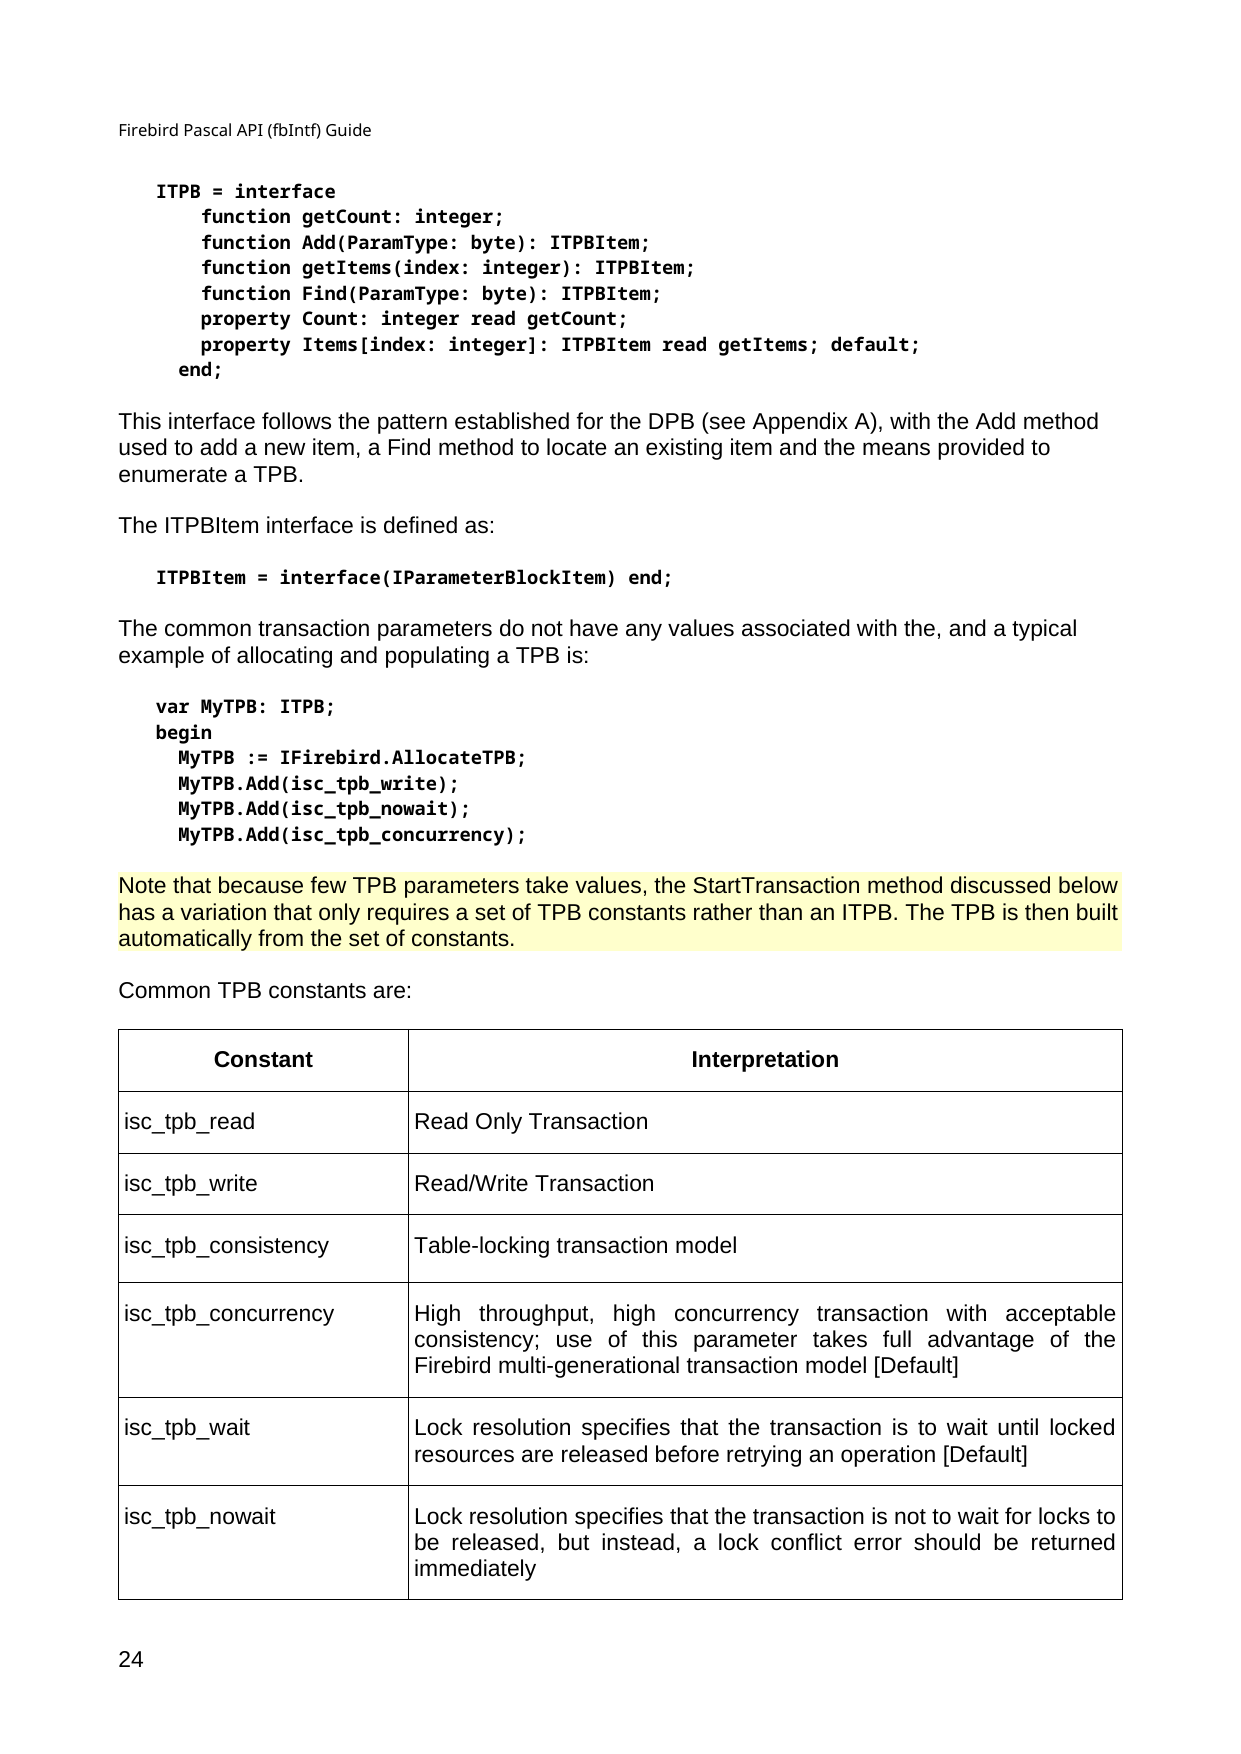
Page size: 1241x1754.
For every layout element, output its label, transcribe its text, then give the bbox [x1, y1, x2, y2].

text The ITPBItem interface is defined as: [118, 512, 1122, 539]
text function getCount: integer; [156, 204, 1122, 229]
text function Add(ParamType: byte): ITPBItem; [156, 229, 1122, 255]
table_cell isc_tpb_wait [119, 1398, 408, 1485]
table_cell Table-locking transaction model [409, 1215, 1122, 1282]
text ITPBItem = interface(IParameterBlockItem) end; [156, 564, 1122, 590]
text function getItems(index: integer): ITPBItem; [156, 255, 1122, 280]
text This interface follows the pattern established for the DPB (see Appendix A.), with the Add method used to add a new item, a Find method to locate an existing item and the means provided to enumerate a TPB. [118, 408, 1122, 487]
table_cell Read/Write Transaction [409, 1154, 1122, 1214]
text Common TPB constants are: [118, 977, 1122, 1003]
table_cell isc_tpb_read [119, 1092, 408, 1152]
text MyTPB.Add(isc_tpb_nowait); [156, 796, 1122, 821]
text MyTPB := IFirebird.AllocateTPB; [156, 744, 1122, 770]
text end; [156, 357, 1122, 382]
text Note that because few TPB parameters take values, the StartTransaction method discussed below has a variation that only requires a set of TPB constants rather than an ITPB. The TPB is then built automatically from the set of constants. [118, 872, 1122, 951]
table_cell High throughput, high concurrency transaction with acceptable consistency; use of this parameter takes full advantage of the Firebird multi-generational transaction model [Default] [409, 1283, 1122, 1397]
text var MyTPB: ITPB; [156, 693, 1122, 719]
text ITPB = interface [156, 178, 1122, 204]
table_header Constant [119, 1030, 408, 1091]
table_cell isc_tpb_write [119, 1154, 408, 1214]
text begin [156, 719, 1122, 744]
table_cell isc_tpb_nowait [119, 1486, 408, 1599]
table_cell isc_tpb_consistency [119, 1215, 408, 1282]
text The common transaction parameters do not have any values associated with the, and a typical example of allocating and populating a TPB is: [118, 615, 1122, 668]
table_cell isc_tpb_concurrency [119, 1283, 408, 1397]
text MyTPB.Add(isc_tpb_write); [156, 770, 1122, 796]
table_cell Read Only Transaction [409, 1092, 1122, 1152]
text function Find(ParamType: byte): ITPBItem; [156, 280, 1122, 306]
table_header Interpretation [409, 1030, 1122, 1091]
table_cell Lock resolution specifies that the transaction is to wait until locked resources are released before retrying an operation [Default] [409, 1398, 1122, 1485]
text MyTPB.Add(isc_tpb_concurrency); [156, 821, 1122, 847]
table_cell Lock resolution specifies that the transaction is not to wait for locks to be released, but instead, a lock conflict error should be returned immediately [409, 1486, 1122, 1599]
text property Items[index: integer]: ITPBItem read getItems; default; [156, 331, 1122, 357]
text property Count: integer read getCount; [156, 306, 1122, 331]
